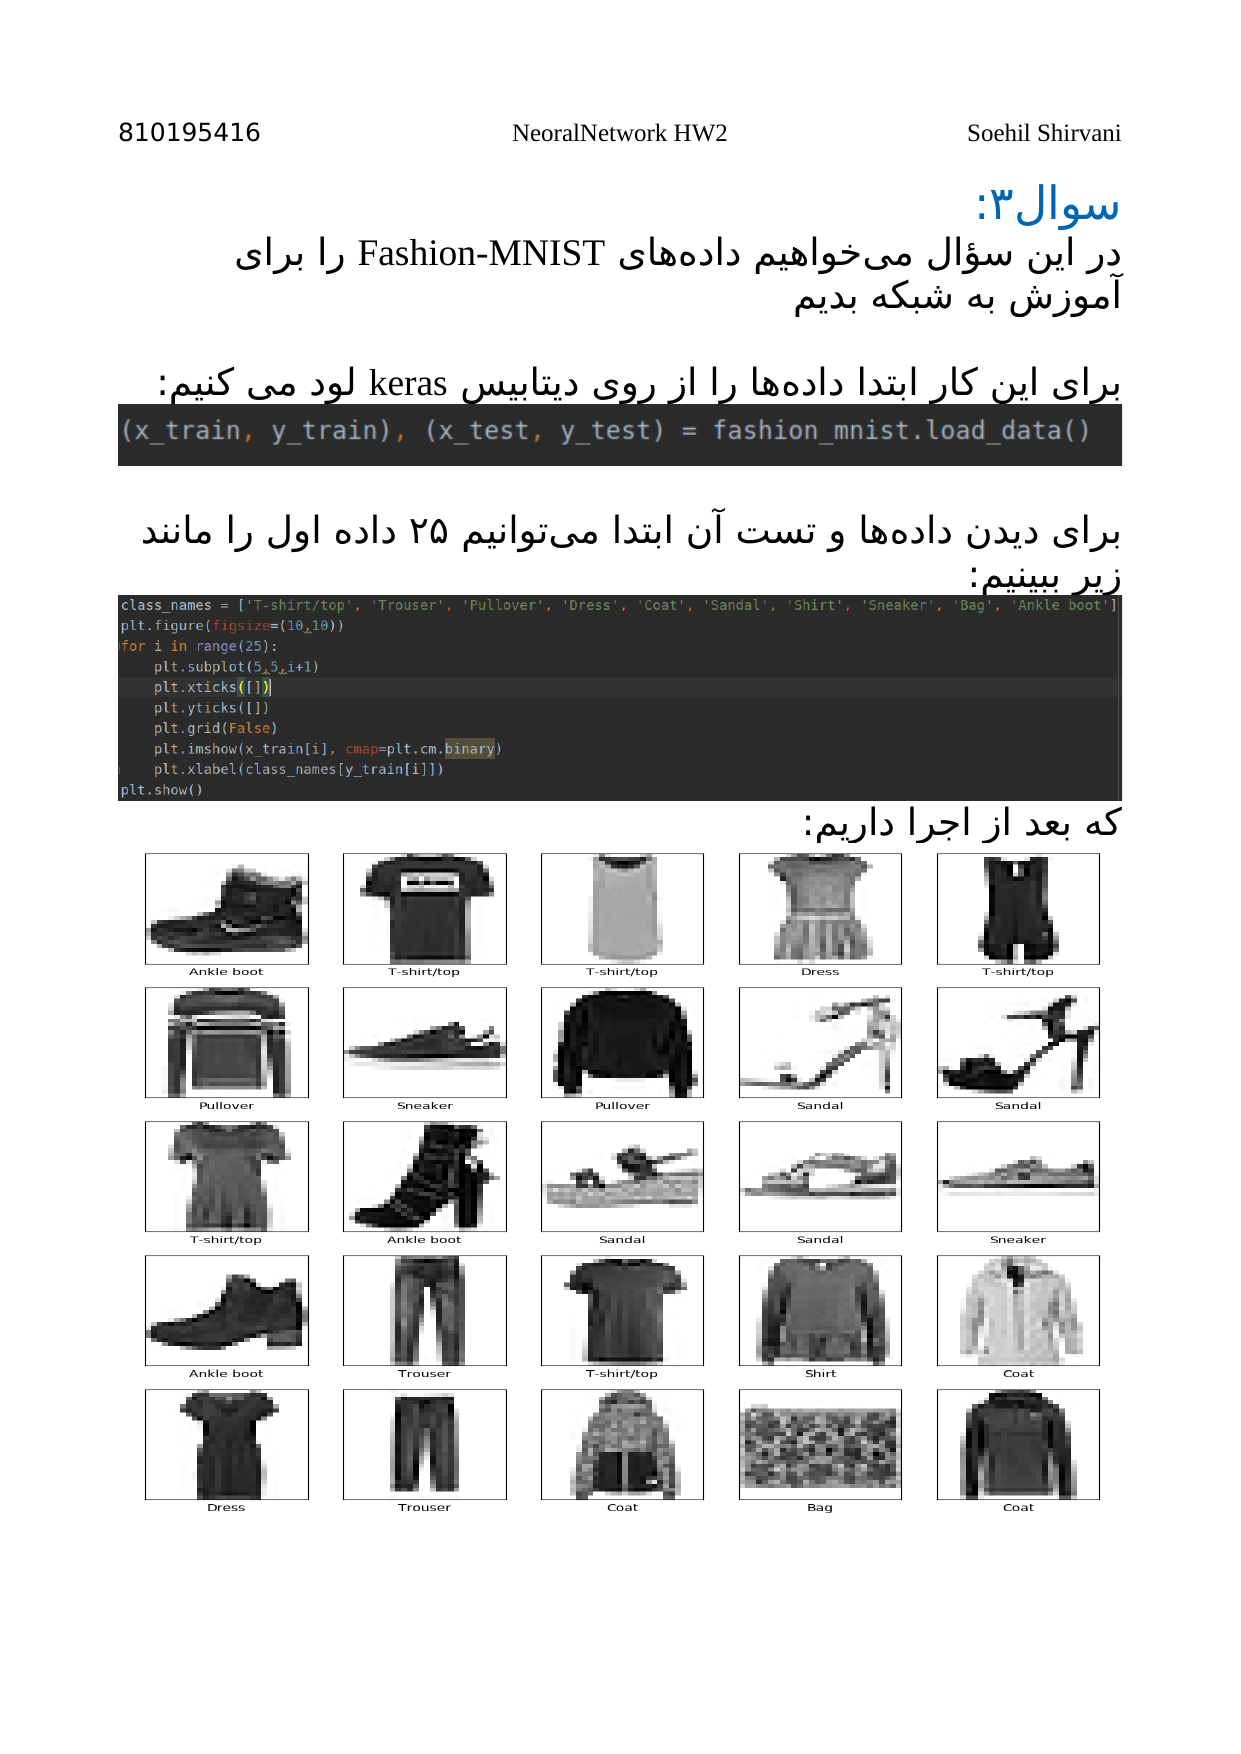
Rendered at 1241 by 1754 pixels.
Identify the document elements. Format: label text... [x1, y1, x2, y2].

text که بعد از اجرا داریم: [118, 801, 1122, 843]
text برای این کار ابتدا داده‌ها را از روی دیتابیس keras لود می کنیم: [118, 361, 1122, 404]
text در این سؤال می‌خواهیم داده‌های ‫‪Fashion-MNIST‬‬ را برای آموزش به شبکه بدیم [118, 230, 1122, 318]
picture [118, 843, 1123, 1523]
picture [118, 595, 1123, 801]
text سوال۳: [118, 177, 1122, 230]
picture [118, 404, 1123, 466]
text برای دیدن داده‌ها و تست آن ابتدا می‌توانیم ۲۵ داده اول را مانند زیر ببینیم: [118, 508, 1122, 595]
